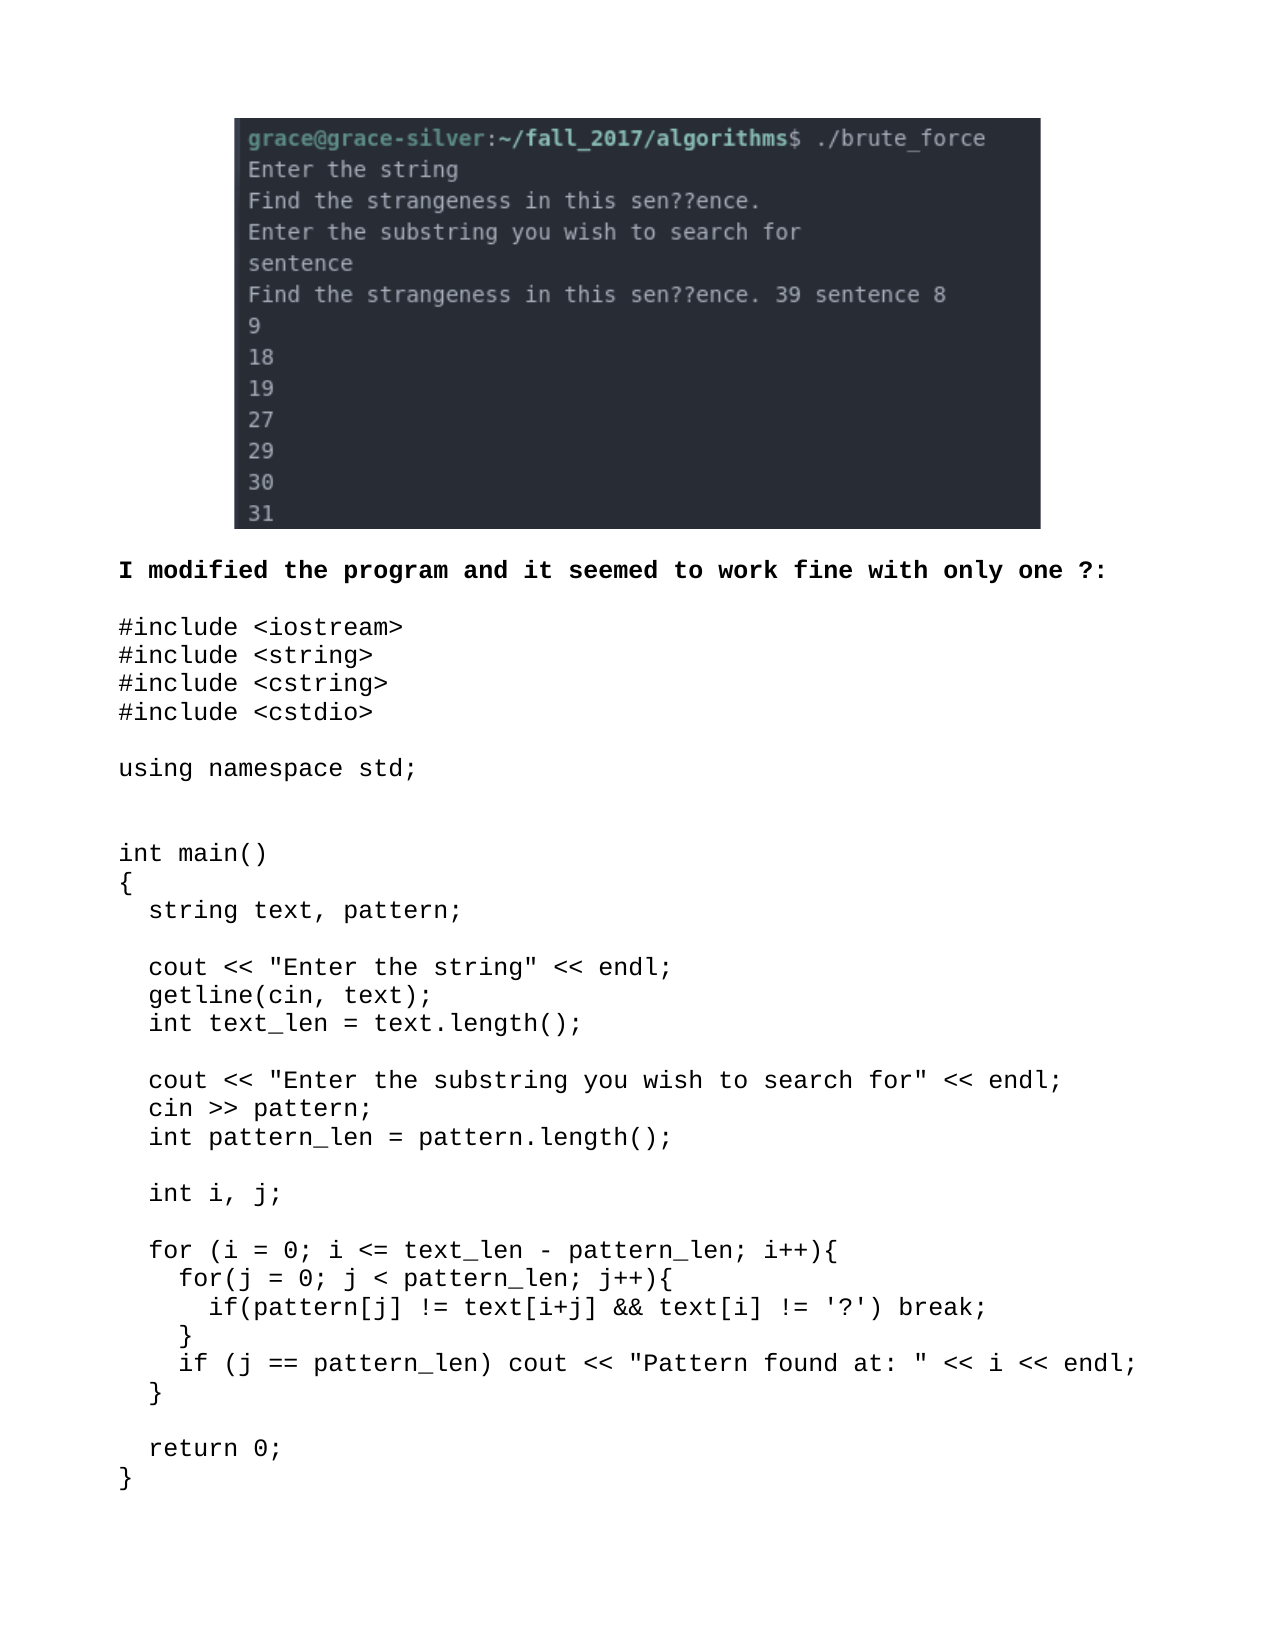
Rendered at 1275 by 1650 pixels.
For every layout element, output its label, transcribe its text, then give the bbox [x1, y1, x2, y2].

text for(j = 0; j < pattern_len; j++){ [118, 1266, 1157, 1294]
picture [234, 118, 1041, 529]
text #include <string> [118, 642, 1157, 671]
text return 0; [118, 1436, 1157, 1464]
text #include <cstdio> [118, 699, 1157, 727]
text { [118, 869, 1157, 897]
text } [118, 1464, 1157, 1492]
text if (j == pattern_len) cout << "Pattern found at: " << i << endl; [118, 1351, 1157, 1379]
text string text, pattern; [118, 897, 1157, 926]
text #include <iostream> [118, 614, 1157, 642]
text I modified the program and it seemed to work fine with only one ?: [118, 557, 1157, 586]
text int pattern_len = pattern.length(); [118, 1124, 1157, 1152]
text int main() [118, 841, 1157, 869]
text cout << "Enter the string" << endl; [118, 954, 1157, 982]
text #include <cstring> [118, 671, 1157, 699]
text } [118, 1322, 1157, 1351]
text getline(cin, text); [118, 982, 1157, 1011]
text using namespace std; [118, 756, 1157, 784]
text if(pattern[j] != text[i+j] && text[i] != '?') break; [118, 1294, 1157, 1322]
text cin >> pattern; [118, 1096, 1157, 1124]
text int i, j; [118, 1181, 1157, 1209]
text for (i = 0; i <= text_len - pattern_len; i++){ [118, 1237, 1157, 1266]
text cout << "Enter the substring you wish to search for" << endl; [118, 1067, 1157, 1096]
text } [118, 1379, 1157, 1407]
text int text_len = text.length(); [118, 1011, 1157, 1039]
